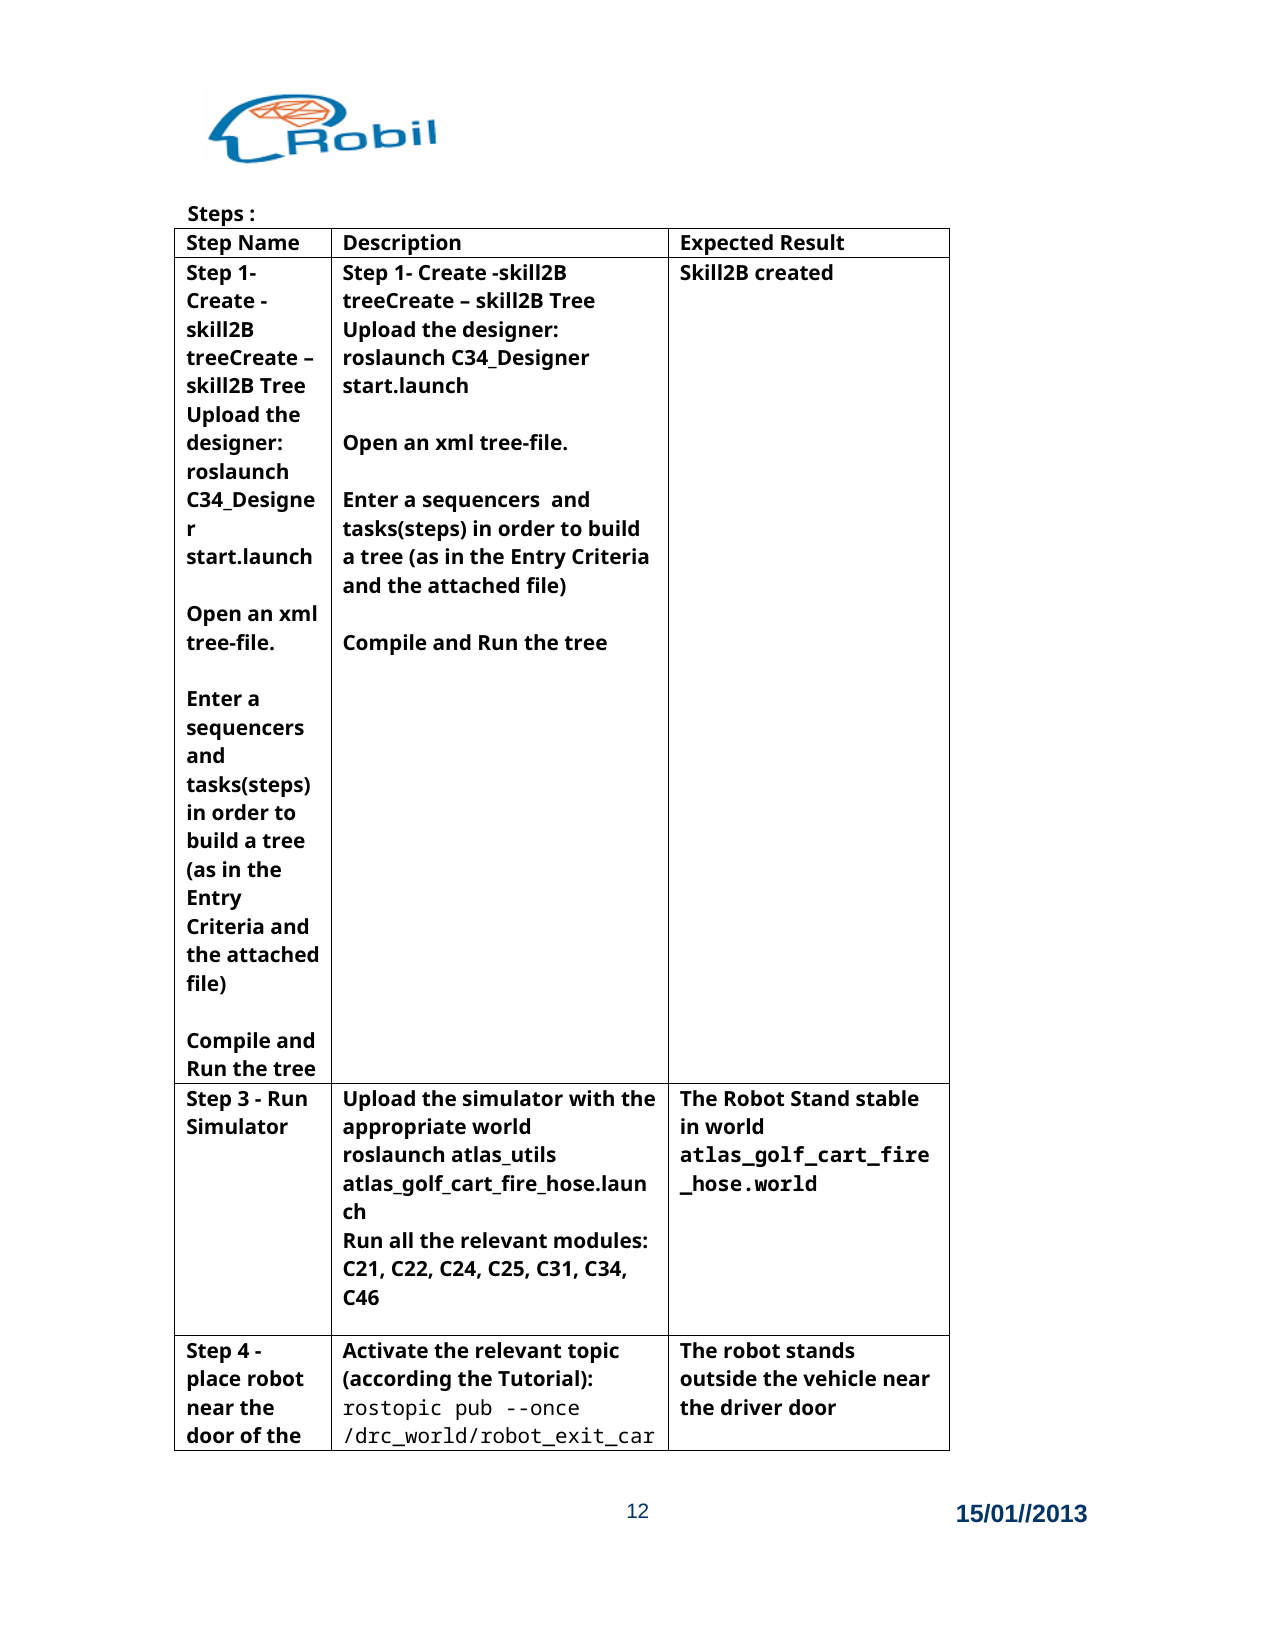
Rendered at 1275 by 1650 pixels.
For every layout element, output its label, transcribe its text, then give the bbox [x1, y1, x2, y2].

table_cell Step 1- Create -skill2B treeCreate – skill2B Tree Upload the designer: roslaunch C34_Designer start.launch Open an xml tree-file. Enter a sequencers and tasks(steps) in order to build a tree (as in the Entry Criteria and the attached file) Compile and Run the tree [175, 258, 331, 1083]
picture [204, 84, 440, 166]
table_cell Skill2B created [669, 258, 949, 1083]
table_cell The Robot Stand stable in world atlas_golf_cart_fire_hose.world [669, 1084, 949, 1335]
table_header Step Name [175, 229, 331, 257]
table_header Expected Result [669, 229, 949, 257]
table_cell The robot stands outside the vehicle near the driver door [669, 1336, 949, 1450]
table_cell Step 1- Create -skill2B treeCreate – skill2B Tree Upload the designer: roslaunch C34_Designer start.launch Open an xml tree-file. Enter a sequencers and tasks(steps) in order to build a tree (as in the Entry Criteria and the attached file) Compile and Run the tree [332, 258, 668, 1083]
table_cell Step 4 - place robot near the door of the [175, 1336, 331, 1450]
table_cell Upload the simulator with the appropriate world roslaunch atlas_utils atlas_golf_cart_fire_hose.launch Run all the relevant modules: C21, C22, C24, C25, C31, C34, C46 [332, 1084, 668, 1335]
table_cell Step 3 - Run Simulator [175, 1084, 331, 1335]
table_cell Activate the relevant topic (according the Tutorial): rostopic pub --once /drc_world/robot_exit_car [332, 1336, 668, 1450]
table_header Description [332, 229, 668, 257]
text Steps : [187, 199, 1087, 227]
